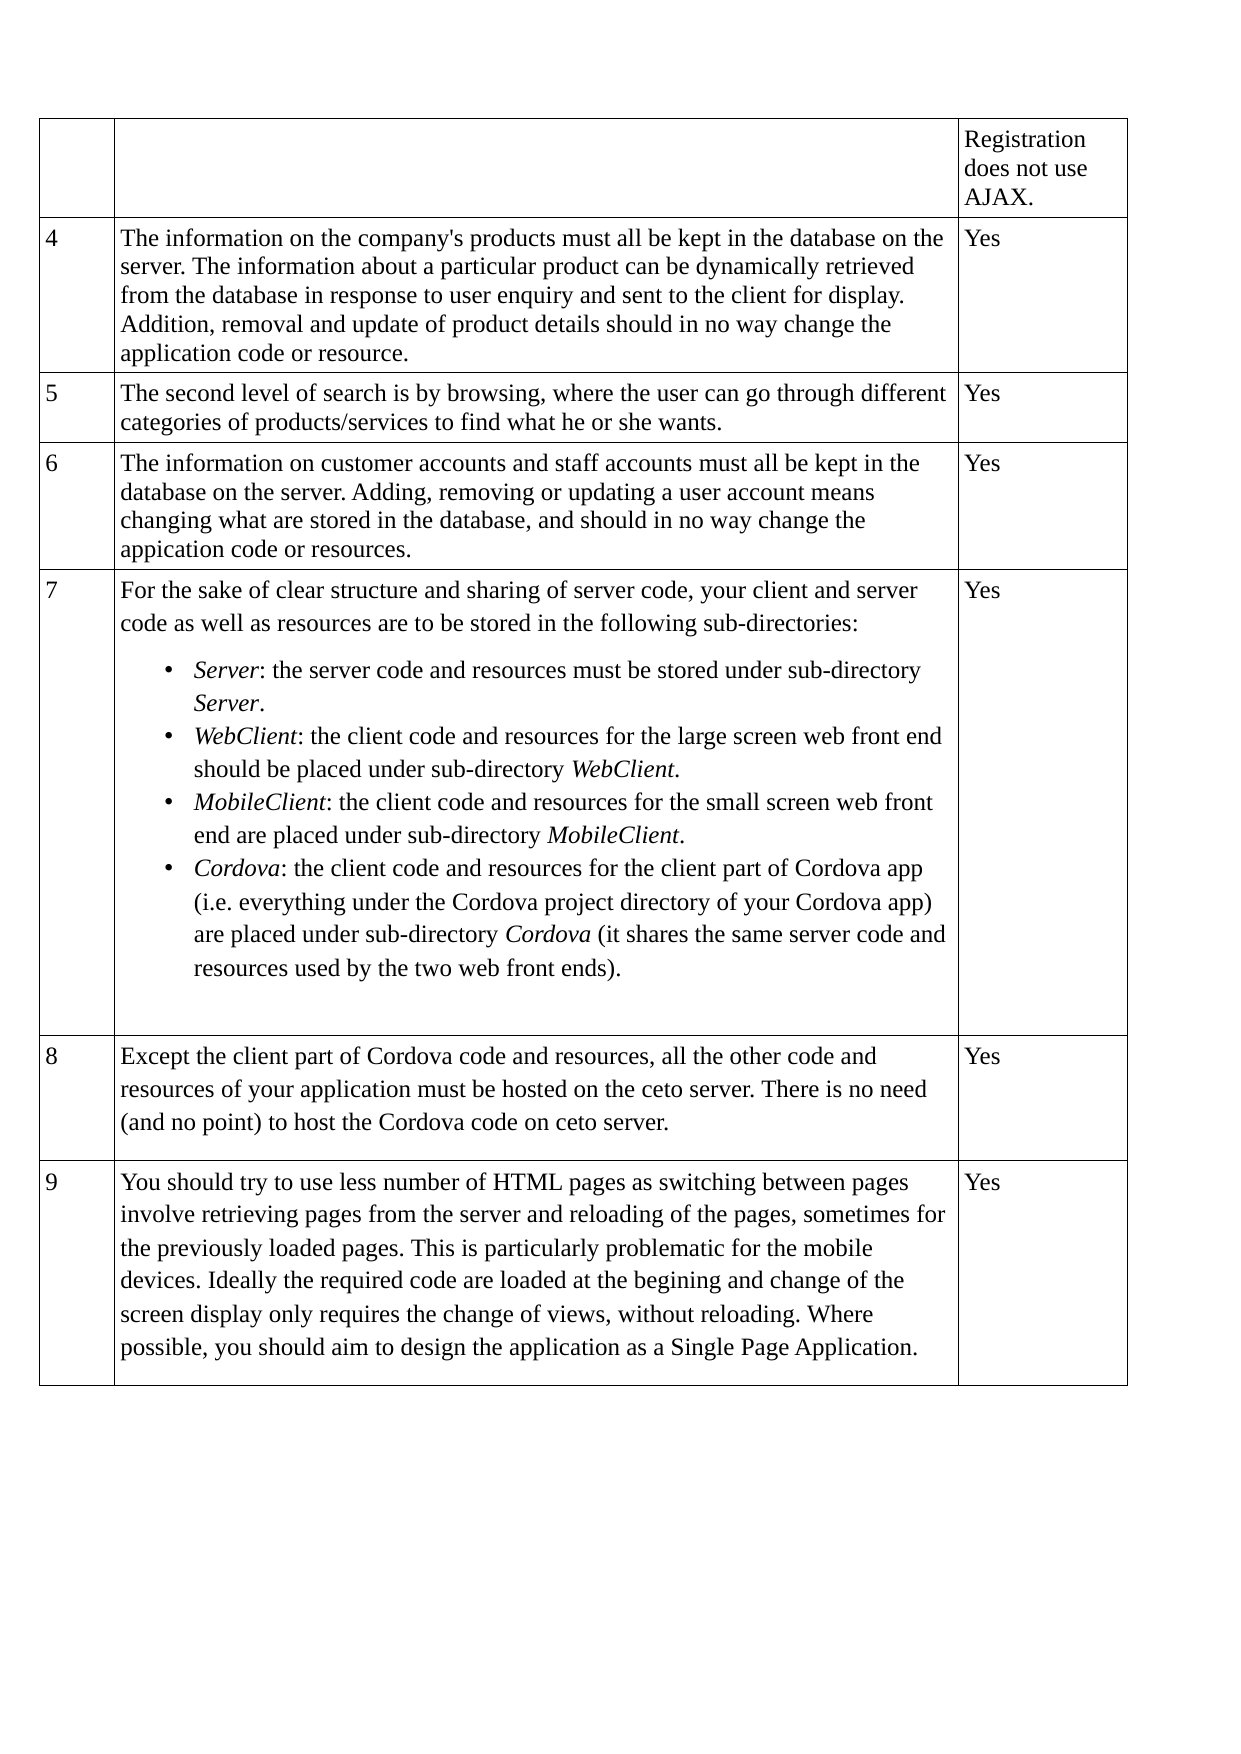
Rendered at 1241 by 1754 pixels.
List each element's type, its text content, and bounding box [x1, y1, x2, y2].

table_cell 5 [40, 373, 114, 442]
table_cell The information on customer accounts and staff accounts must all be kept in the database on the server. Adding, removing or updating a user account means changing what are stored in the database, and should in no way change the appication code or resources. [115, 443, 958, 568]
table_cell 8 [40, 1036, 114, 1160]
table_cell Yes [959, 1161, 1127, 1385]
table_cell Yes [959, 443, 1127, 568]
table_cell 4 [40, 218, 114, 372]
table_cell Registration does not use AJAX. [959, 119, 1127, 216]
table_cell 6 [40, 443, 114, 568]
table_cell [40, 119, 114, 216]
table_cell Yes [959, 373, 1127, 442]
table_cell [115, 119, 958, 216]
table_cell The information on the company's products must all be kept in the database on the server. The information about a particular product can be dynamically retrieved from the database in response to user enquiry and sent to the client for display. Addition, removal and update of product details should in no way change the application code or resource. [115, 218, 958, 372]
table_cell You should try to use less number of HTML pages as switching between pages involve retrieving pages from the server and reloading of the pages, sometimes for the previously loaded pages. This is particularly problematic for the mobile devices. Ideally the required code are loaded at the begining and change of the screen display only requires the change of views, without reloading. Where possible, you should aim to design the application as a Single Page Application. [115, 1161, 958, 1385]
table_cell 7 [40, 570, 114, 1035]
table_cell For the sake of clear structure and sharing of server code, your client and server code as well as resources are to be stored in the following sub-directories: Server: the server code and resources must be stored under sub-directory Server. WebClient: the client code and resources for the large screen web front end should be placed under sub-directory WebClient. MobileClient: the client code and resources for the small screen web front end are placed under sub-directory MobileClient. Cordova: the client code and resources for the client part of Cordova app (i.e. everything under the Cordova project directory of your Cordova app) are placed under sub-directory Cordova (it shares the same server code and resources used by the two web front ends). [115, 570, 958, 1035]
table_cell Yes [959, 1036, 1127, 1160]
table_cell The second level of search is by browsing, where the user can go through different categories of products/services to find what he or she wants. [115, 373, 958, 442]
table_cell Except the client part of Cordova code and resources, all the other code and resources of your application must be hosted on the ceto server. There is no need (and no point) to host the Cordova code on ceto server. [115, 1036, 958, 1160]
table_cell Yes [959, 570, 1127, 1035]
table_cell Yes [959, 218, 1127, 372]
table_cell 9 [40, 1161, 114, 1385]
